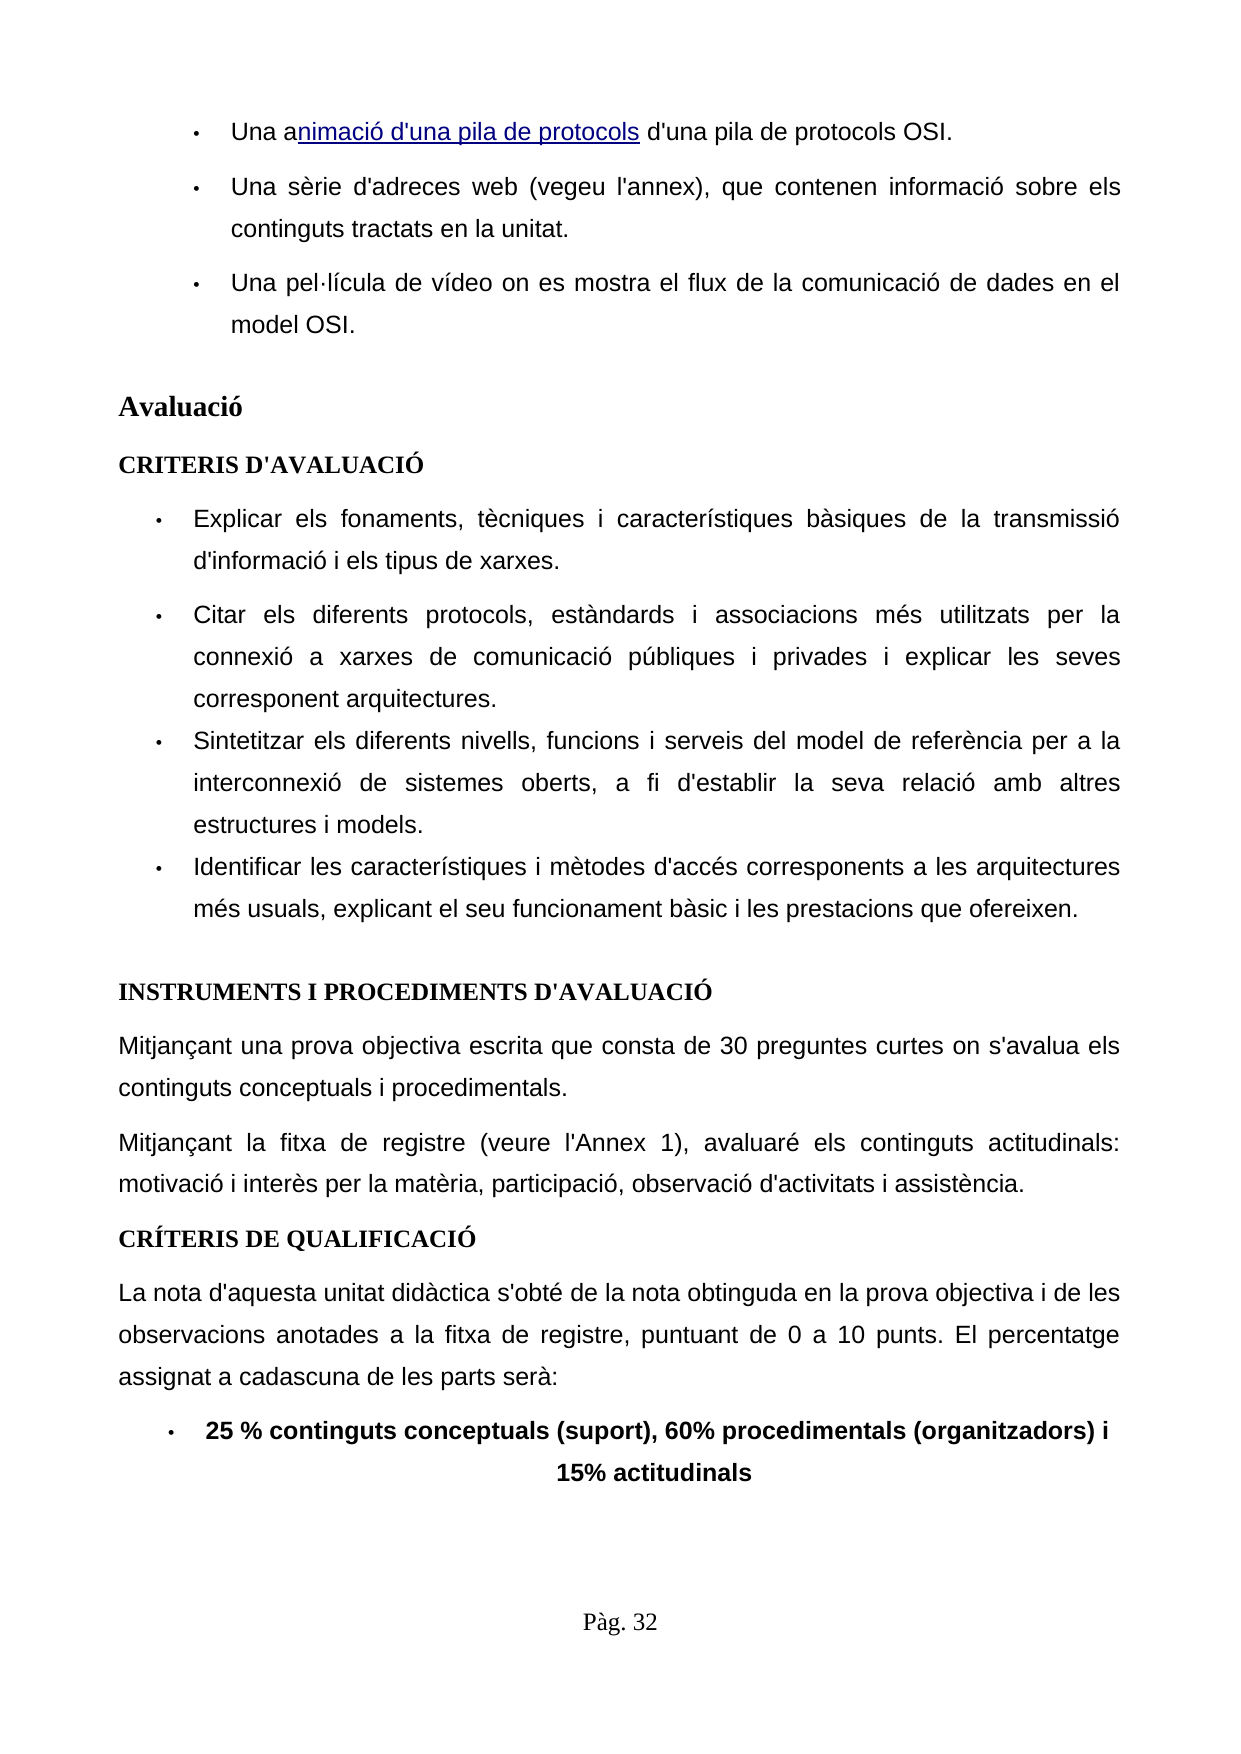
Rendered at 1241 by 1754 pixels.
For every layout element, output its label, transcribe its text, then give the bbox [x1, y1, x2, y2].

subtitle Avaluació [118, 390, 1122, 422]
text Mitjançant la fitxa de registre (veure l'Annex 1), avaluaré els continguts actitudinals: motivació i interès per la matèria, participació, observació d'activitats i assistència. [118, 1128, 1122, 1198]
list Explicar els fonaments, tècniques i característiques bàsiques de la transmissió d'informació i els tipus de xarxes. [156, 505, 1122, 575]
list 25 % continguts conceptuals (suport), 60% procedimentals (organitzadors) i 15% actitudinals [156, 1417, 1122, 1487]
text INSTRUMENTS I PROCEDIMENTS D'AVALUACIÓ [118, 978, 1122, 1006]
text CRÍTERIS DE QUALIFICACIÓ [118, 1225, 1122, 1252]
list Una sèrie d'adreces web (vegeu l'annex), que contenen informació sobre els continguts tractats en la unitat. [193, 172, 1122, 242]
list Citar els diferents protocols, estàndards i associacions més utilitzats per la connexió a xarxes de comunicació públiques i privades i explicar les seves corresponent arquitectures. [156, 601, 1122, 713]
list Identificar les característiques i mètodes d'accés corresponents a les arquitectures més usuals, explicant el seu funcionament bàsic i les prestacions que ofereixen. [156, 852, 1122, 922]
text CRITERIS D'AVALUACIÓ [118, 451, 1122, 479]
list Una animació d'una pila de protocols d'una pila de protocols OSI. [193, 118, 1122, 146]
text La nota d'aquesta unitat didàctica s'obté de la nota obtinguda en la prova objectiva i de les observacions anotades a la fitxa de registre, puntuant de 0 a 10 punts. El percentatge assignat a cadascuna de les parts serà: [118, 1279, 1122, 1390]
list Una pel·lícula de vídeo on es mostra el flux de la comunicació de dades en el model OSI. [193, 269, 1122, 338]
list Sintetitzar els diferents nivells, funcions i serveis del model de referència per a la interconnexió de sistemes oberts, a fi d'establir la seva relació amb altres estructures i models. [156, 727, 1122, 838]
text Mitjançant una prova objectiva escrita que consta de 30 preguntes curtes on s'avalua els continguts conceptuals i procedimentals. [118, 1032, 1122, 1102]
